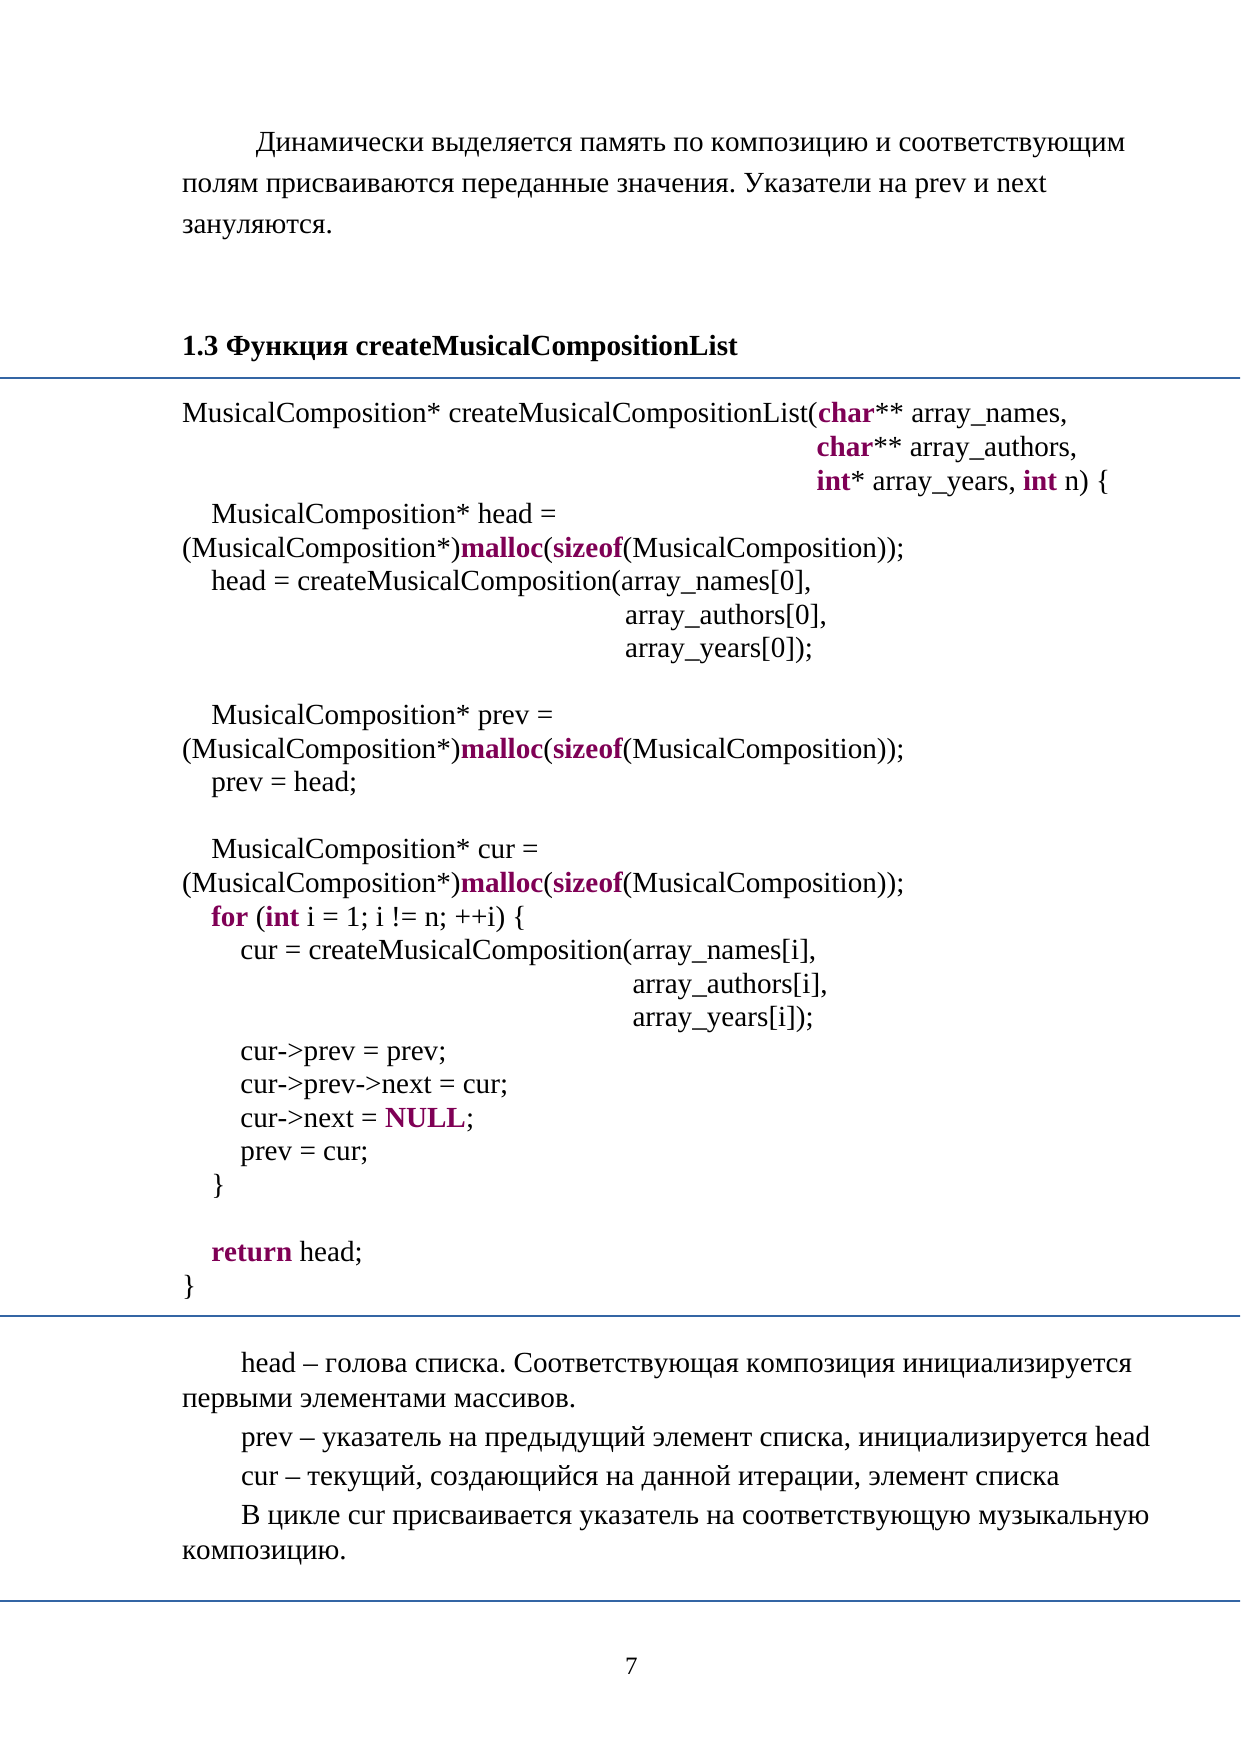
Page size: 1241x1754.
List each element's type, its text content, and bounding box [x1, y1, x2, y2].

text array_authors[i], [182, 966, 1182, 999]
text Динамически выделяется память по композицию и соответствующим полям присваиваются переданные значения. Указатели на prev и next зануляются. [182, 118, 1182, 242]
text prev = head; [182, 764, 1182, 798]
text cur = createMusicalComposition(array_names[i], [182, 932, 1182, 966]
text head – голова списка. Соответствующая композиция инициализируется первыми элементами массивов. [182, 1345, 1164, 1414]
subtitle 1.3 Функция createMusicalCompositionList [182, 328, 1182, 362]
text array_authors[0], [182, 597, 1182, 630]
text cur – текущий, создающийся на данной итерации, элемент списка [182, 1458, 1164, 1492]
text array_years[0]); [182, 630, 1182, 664]
text char** array_authors, [182, 429, 1182, 463]
text head = createMusicalComposition(array_names[0], [182, 563, 1182, 597]
text int* array_years, int n) { [182, 463, 1182, 496]
text MusicalComposition* prev = (MusicalComposition*)malloc(sizeof(MusicalComposition)); [182, 697, 1182, 764]
text cur->prev = prev; [182, 1033, 1182, 1066]
text } [182, 1167, 1182, 1201]
text return head; [182, 1234, 1182, 1268]
text MusicalComposition* head = (MusicalComposition*)malloc(sizeof(MusicalComposition)); [182, 496, 1182, 563]
text MusicalComposition* createMusicalCompositionList(char** array_names, [182, 396, 1182, 429]
text } [182, 1268, 1164, 1301]
text prev = cur; [182, 1133, 1182, 1167]
text for (int i = 1; i != n; ++i) { [182, 899, 1182, 932]
text cur->prev->next = cur; [182, 1066, 1182, 1100]
text prev – указатель на предыдущий элемент списка, инициализируется head [182, 1419, 1164, 1453]
text В цикле cur присваивается указатель на соответствующую музыкальную композицию. [182, 1497, 1164, 1566]
text array_years[i]); [182, 999, 1182, 1033]
text MusicalComposition* cur = (MusicalComposition*)malloc(sizeof(MusicalComposition)); [182, 832, 1182, 899]
text cur->next = NULL; [182, 1100, 1182, 1133]
